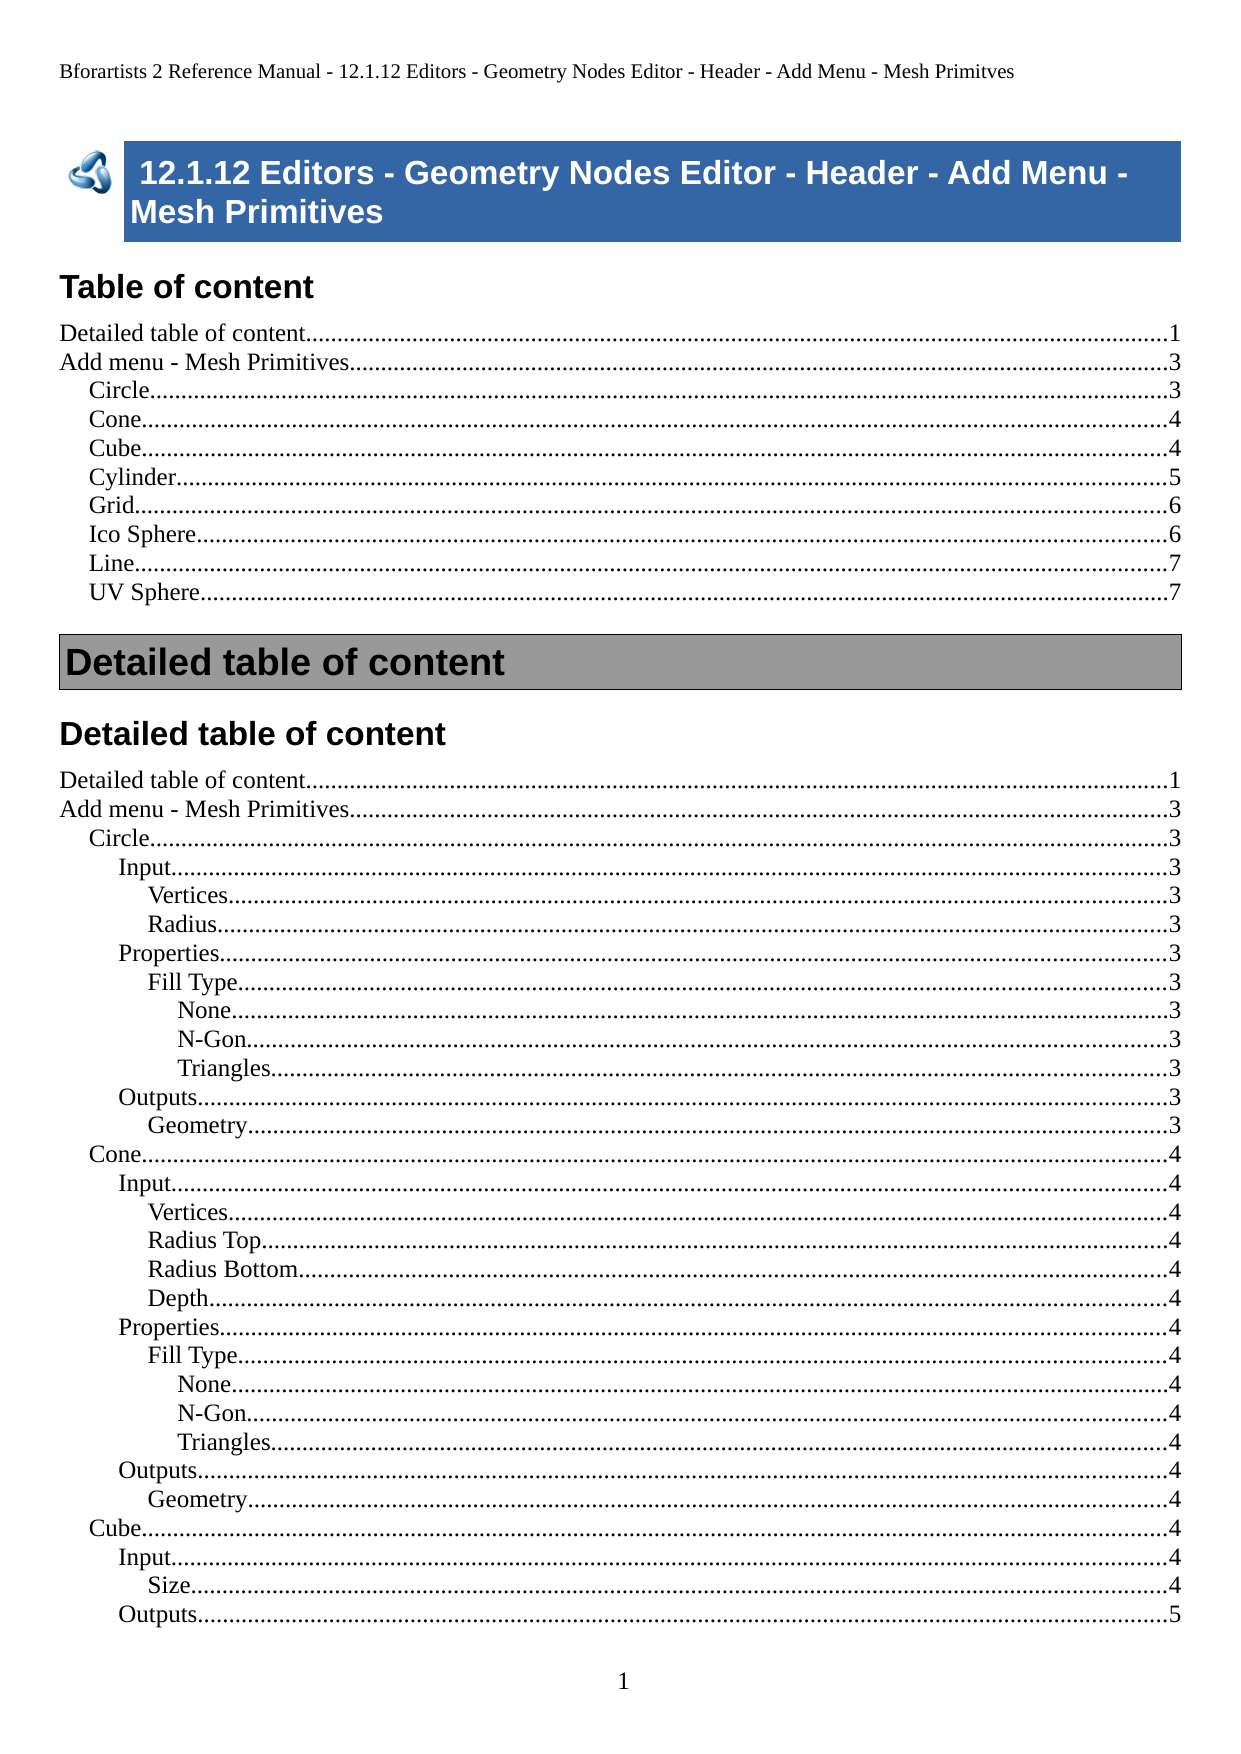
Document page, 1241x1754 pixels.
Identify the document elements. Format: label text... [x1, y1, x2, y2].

text Fill Type 3 [147, 967, 1181, 995]
text Triangles 4 [177, 1427, 1181, 1455]
table_header [59, 141, 124, 242]
subtitle Detailed table of content [59, 714, 1181, 753]
text Size 4 [147, 1570, 1181, 1599]
text Add menu - Mesh Primitives 3 [59, 794, 1181, 823]
text Detailed table of content 1 [59, 765, 1181, 794]
text N-Gon 3 [177, 1024, 1181, 1053]
text Triangles 3 [177, 1053, 1181, 1082]
text Fill Type 4 [147, 1340, 1181, 1369]
text Radius Top 4 [147, 1225, 1181, 1254]
text UV Sphere 7 [88, 577, 1181, 605]
text Line 7 [88, 548, 1181, 577]
text Circle 3 [88, 375, 1181, 404]
table_header Detailed table of content [60, 635, 1181, 689]
text Cube 4 [88, 1513, 1181, 1542]
text Outputs 5 [118, 1599, 1181, 1628]
text Cylinder 5 [88, 462, 1181, 490]
text Grid 6 [88, 490, 1181, 519]
text Add menu - Mesh Primitives 3 [59, 347, 1181, 375]
picture [65, 147, 114, 197]
text Geometry 3 [147, 1110, 1181, 1139]
text Vertices 3 [147, 880, 1181, 909]
text Radius 3 [147, 909, 1181, 938]
text Geometry 4 [147, 1484, 1181, 1513]
text Properties 3 [118, 938, 1181, 967]
text Circle 3 [88, 823, 1181, 852]
text Cube 4 [88, 433, 1181, 462]
text Vertices 4 [147, 1197, 1181, 1225]
text None 4 [177, 1369, 1181, 1398]
text None 3 [177, 995, 1181, 1024]
text Cone 4 [88, 404, 1181, 433]
text Outputs 3 [118, 1082, 1181, 1110]
text Properties 4 [118, 1312, 1181, 1340]
text Input 4 [118, 1168, 1181, 1197]
text Depth 4 [147, 1283, 1181, 1312]
text Input 3 [118, 852, 1181, 880]
text Outputs 4 [118, 1455, 1181, 1484]
text N-Gon 4 [177, 1398, 1181, 1427]
text Ico Sphere 6 [88, 519, 1181, 548]
text Input 4 [118, 1542, 1181, 1570]
text Radius Bottom 4 [147, 1254, 1181, 1283]
subtitle Table of content [59, 267, 1181, 305]
table_header 12.1.12 Editors - Geometry Nodes Editor - Header - Add Menu - Mesh Primitives [124, 141, 1181, 242]
text Detailed table of content 1 [59, 318, 1181, 347]
text Cone 4 [88, 1139, 1181, 1168]
